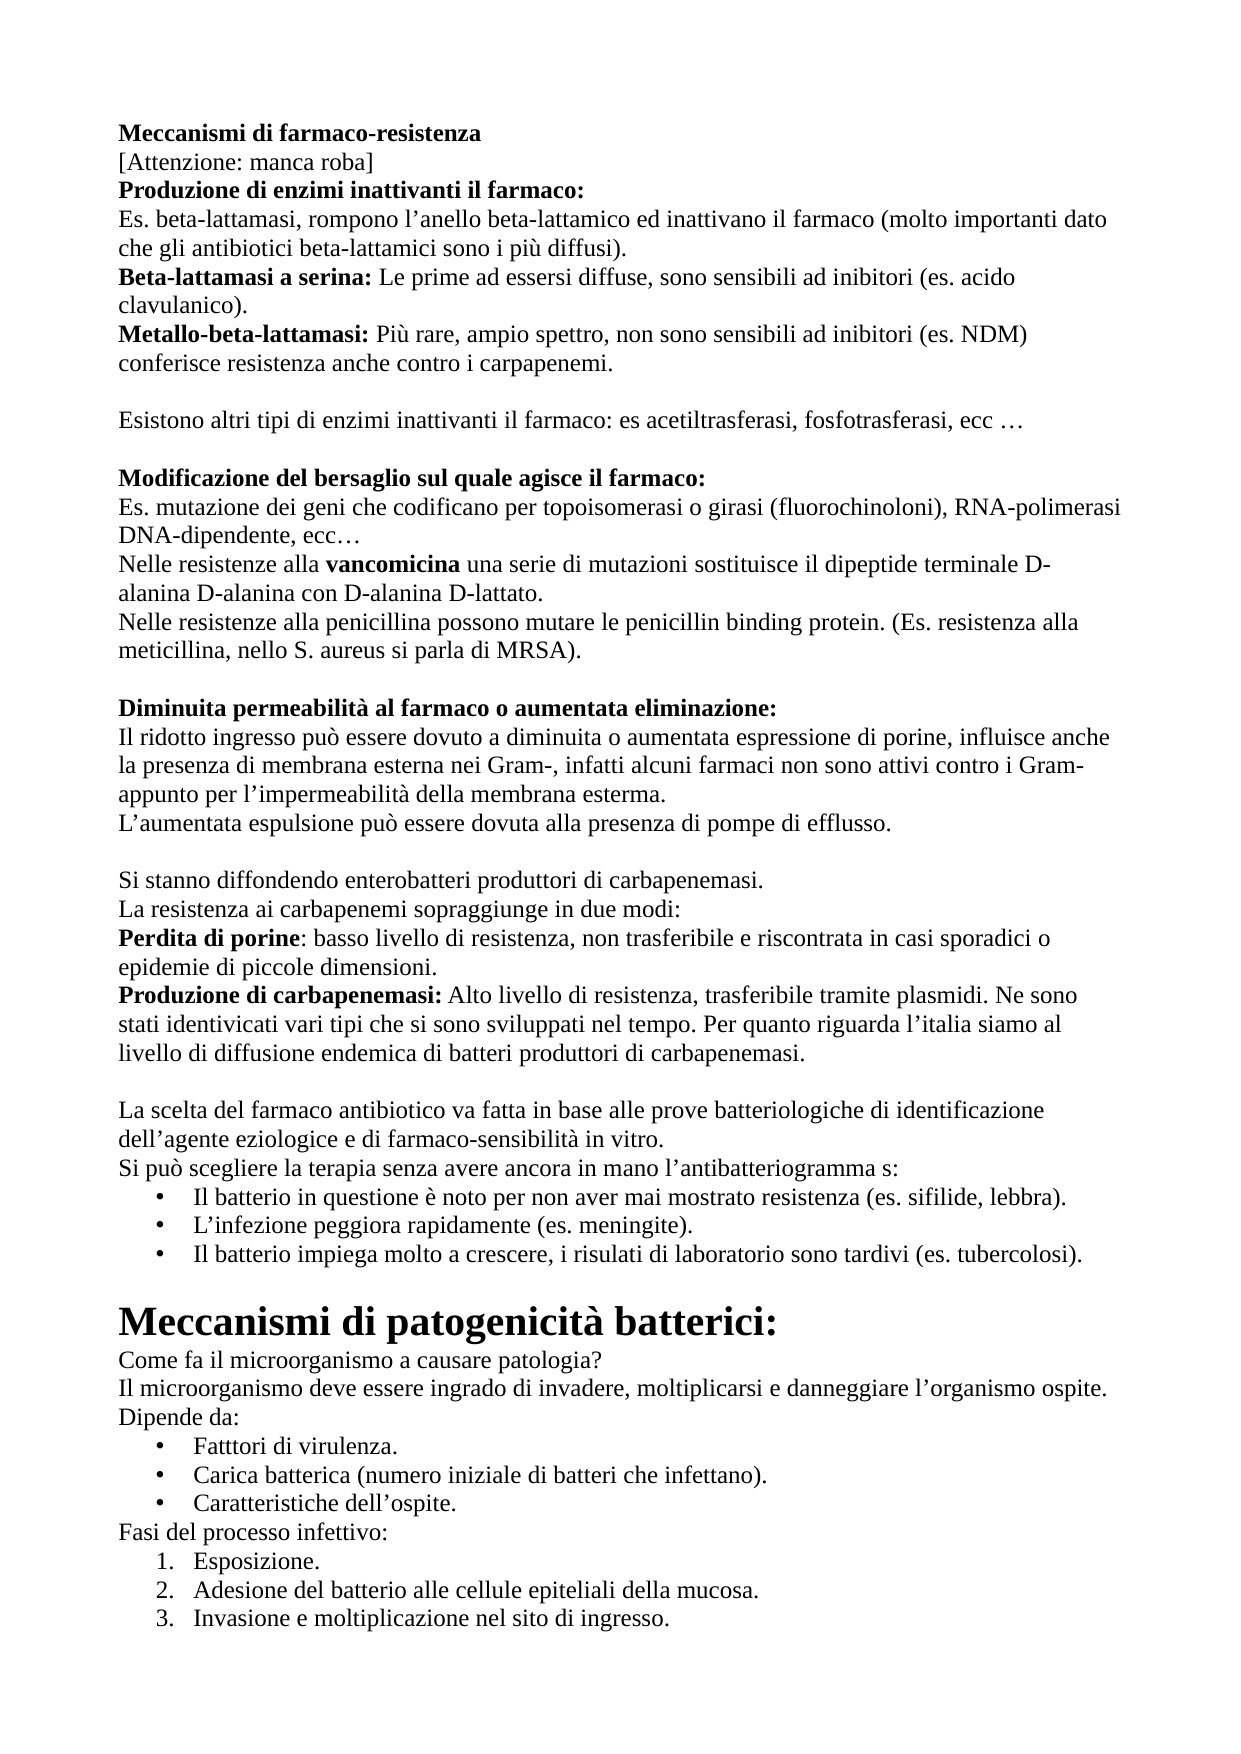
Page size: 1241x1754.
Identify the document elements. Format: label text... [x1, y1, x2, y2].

list Il batterio impiega molto a crescere, i risulati di laboratorio sono tardivi (es. tubercolosi). [156, 1239, 1122, 1268]
text Si può scegliere la terapia senza avere ancora in mano l’antibatteriogramma s: [118, 1153, 1122, 1182]
text Produzione di carbapenemasi: Alto livello di resistenza, trasferibile tramite plasmidi. Ne sono stati identivicati vari tipi che si sono sviluppati nel tempo. Per quanto riguarda l’italia siamo al livello di diffusione endemica di batteri produttori di carbapenemasi. [118, 981, 1122, 1067]
list Adesione del batterio alle cellule epiteliali della mucosa. [156, 1575, 1122, 1603]
list Invasione e moltiplicazione nel sito di ingresso. [156, 1603, 1122, 1632]
text La scelta del farmaco antibiotico va fatta in base alle prove batteriologiche di identificazione dell’agente eziologice e di farmaco-sensibilità in vitro. [118, 1096, 1122, 1153]
list Il batterio in questione è noto per non aver mai mostrato resistenza (es. sifilide, lebbra). [156, 1182, 1122, 1211]
text [Attenzione: manca roba] [118, 147, 1122, 176]
text Fasi del processo infettivo: [118, 1517, 1122, 1546]
text L’aumentata espulsione può essere dovuta alla presenza di pompe di efflusso. [118, 808, 1122, 837]
text Il microorganismo deve essere ingrado di invadere, moltiplicarsi e danneggiare l’organismo ospite. Dipende da: [118, 1373, 1122, 1431]
text Es. beta-lattamasi, rompono l’anello beta-lattamico ed inattivano il farmaco (molto importanti dato che gli antibiotici beta-lattamici sono i più diffusi). [118, 204, 1122, 262]
text Perdita di porine: basso livello di resistenza, non trasferibile e riscontrata in casi sporadici o epidemie di piccole dimensioni. [118, 923, 1122, 981]
list Caratteristiche dell’ospite. [156, 1488, 1122, 1517]
text Modificazione del bersaglio sul quale agisce il farmaco: [118, 463, 1122, 492]
text Come fa il microorganismo a causare patologia? [118, 1345, 1122, 1373]
list L’infezione peggiora rapidamente (es. meningite). [156, 1211, 1122, 1239]
text Si stanno diffondendo enterobatteri produttori di carbapenemasi. [118, 866, 1122, 894]
text Nelle resistenze alla vancomicina una serie di mutazioni sostituisce il dipeptide terminale D-alanina D-alanina con D-alanina D-lattato. [118, 549, 1122, 607]
text Nelle resistenze alla penicillina possono mutare le penicillin binding protein. (Es. resistenza alla meticillina, nello S. aureus si parla di MRSA). [118, 607, 1122, 664]
text Beta-lattamasi a serina: Le prime ad essersi diffuse, sono sensibili ad inibitori (es. acido clavulanico). [118, 262, 1122, 319]
text Es. mutazione dei geni che codificano per topoisomerasi o girasi (fluorochinoloni), RNA-polimerasi DNA-dipendente, ecc… [118, 492, 1122, 549]
text La resistenza ai carbapenemi sopraggiunge in due modi: [118, 894, 1122, 923]
list Fatttori di virulenza. [156, 1431, 1122, 1460]
text Metallo-beta-lattamasi: Più rare, ampio spettro, non sono sensibili ad inibitori (es. NDM) conferisce resistenza anche contro i carpapenemi. [118, 319, 1122, 377]
list Esposizione. [156, 1546, 1122, 1575]
text Il ridotto ingresso può essere dovuto a diminuita o aumentata espressione di porine, influisce anche la presenza di membrana esterna nei Gram-, infatti alcuni farmaci non sono attivi contro i Gram- appunto per l’impermeabilità della membrana esterma. [118, 722, 1122, 808]
text Diminuita permeabilità al farmaco o aumentata eliminazione: [118, 693, 1122, 722]
list Carica batterica (numero iniziale di batteri che infettano). [156, 1460, 1122, 1488]
text Produzione di enzimi inattivanti il farmaco: [118, 176, 1122, 204]
text Meccanismi di patogenicità batterici: [118, 1297, 1122, 1345]
text Esistono altri tipi di enzimi inattivanti il farmaco: es acetiltrasferasi, fosfotrasferasi, ecc … [118, 406, 1122, 434]
text Meccanismi di farmaco-resistenza [118, 118, 1122, 147]
